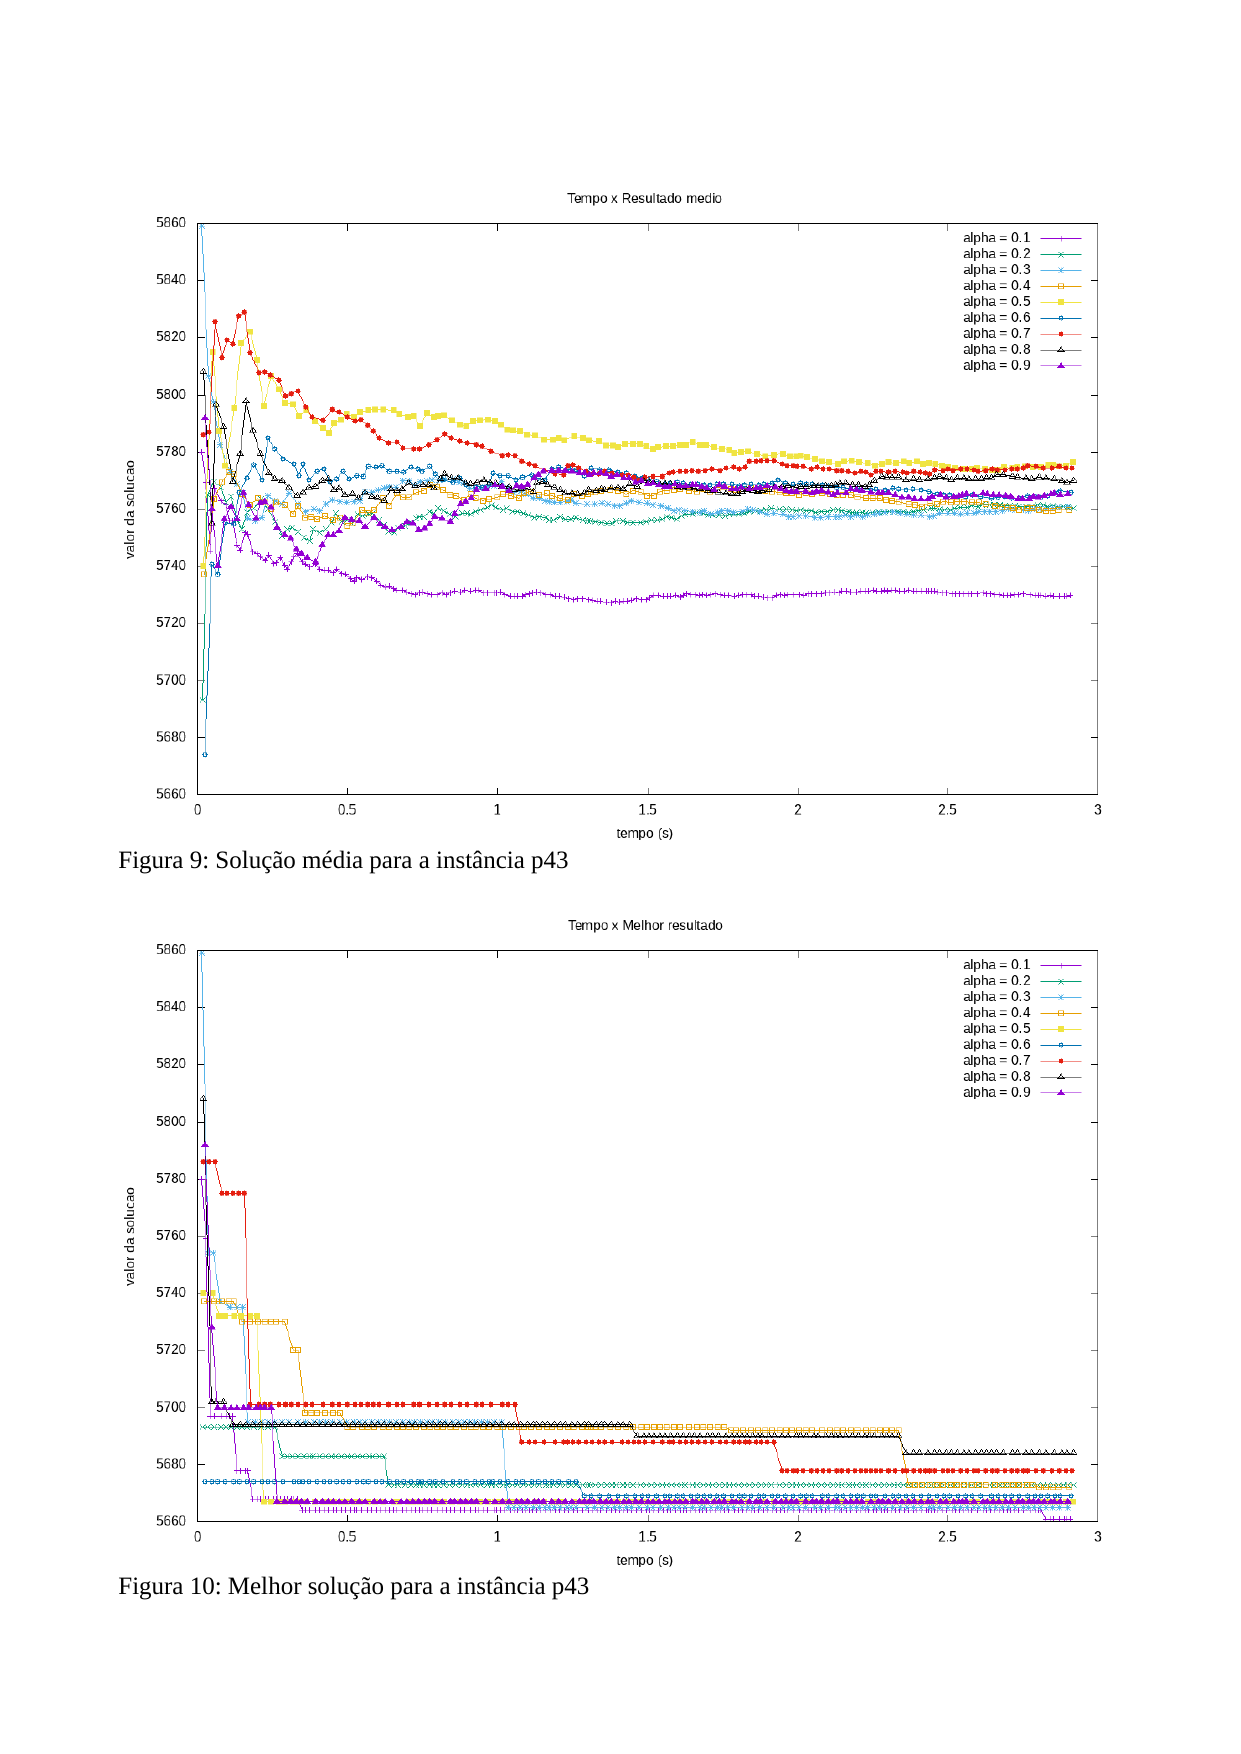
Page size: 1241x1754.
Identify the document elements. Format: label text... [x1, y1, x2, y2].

text Figura 10: Melhor solução para a instância p43 [118, 1572, 1122, 1600]
picture [118, 902, 1123, 1572]
text Figura 9: Solução média para a instância p43 [118, 845, 1122, 873]
picture [118, 175, 1123, 845]
